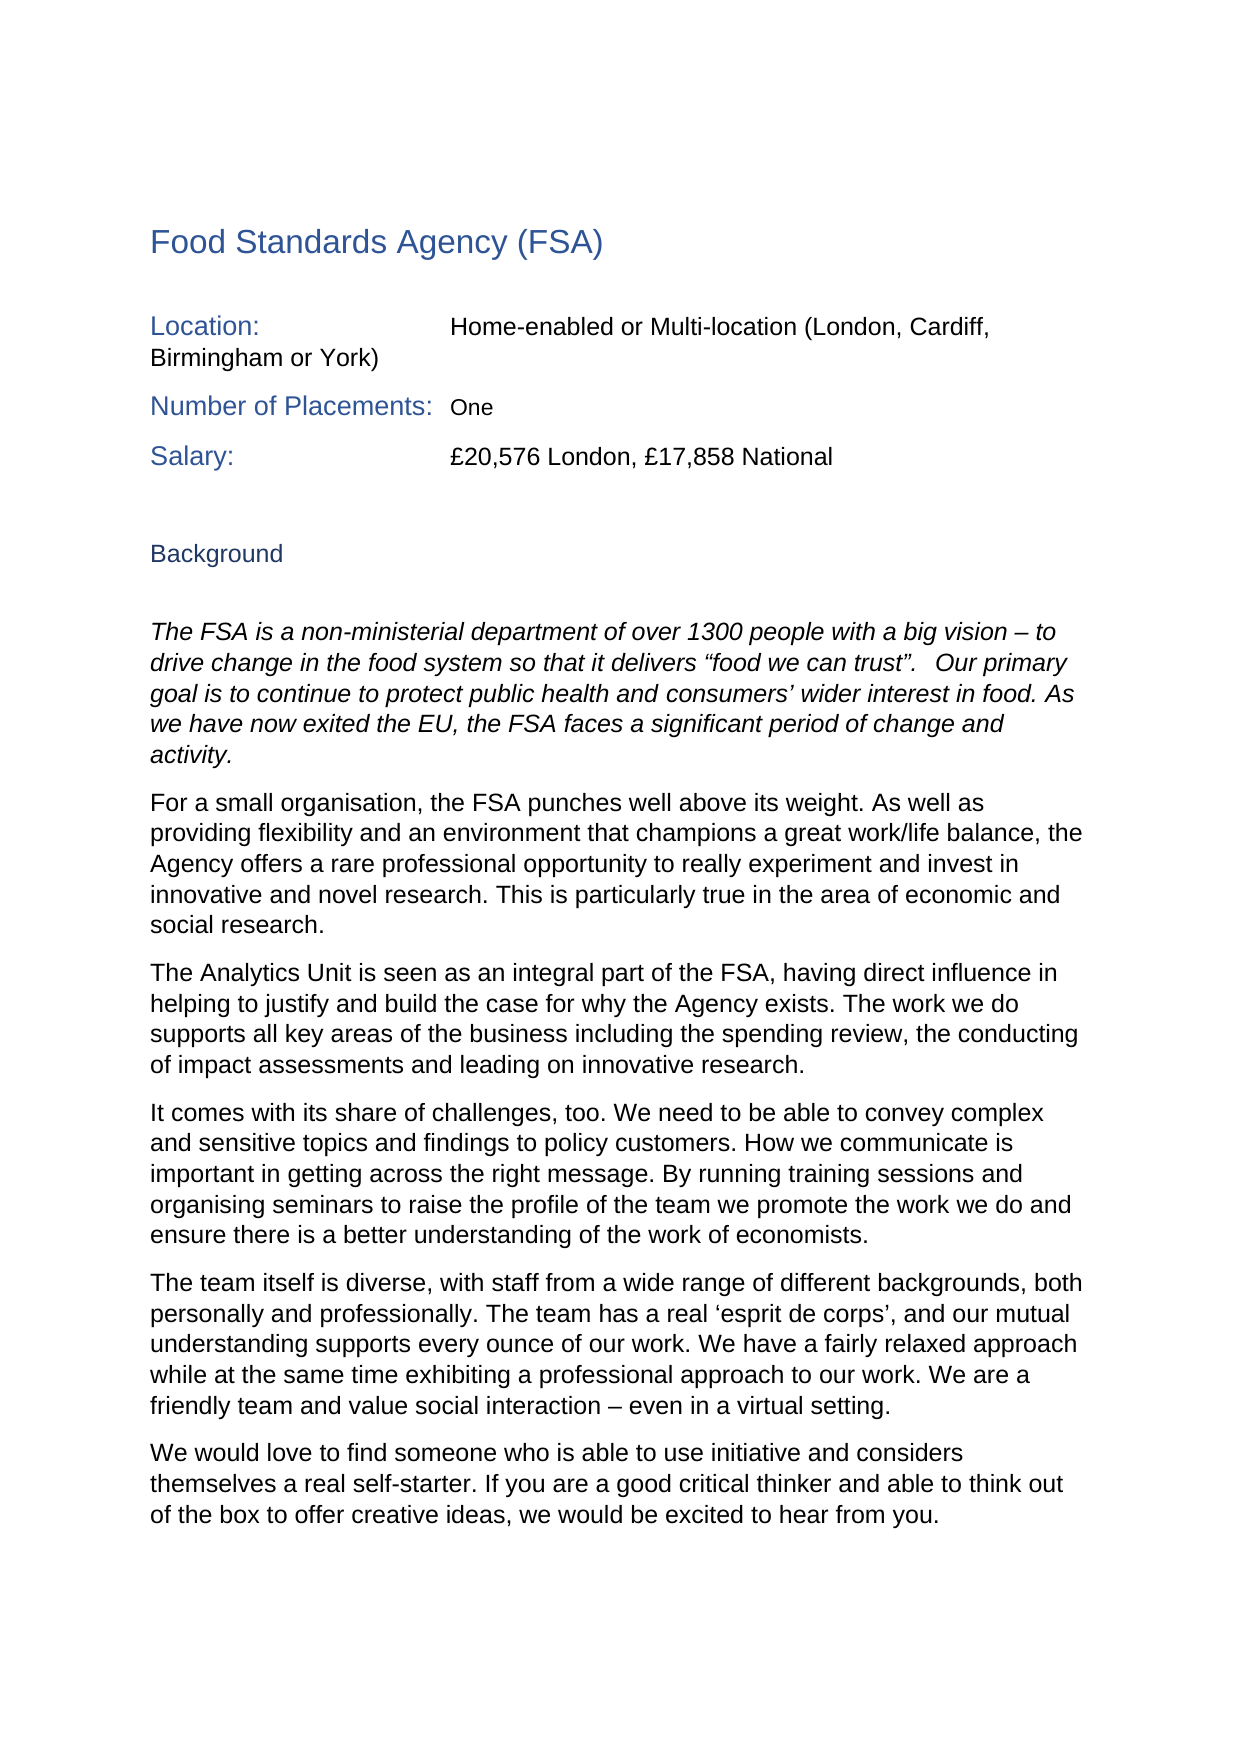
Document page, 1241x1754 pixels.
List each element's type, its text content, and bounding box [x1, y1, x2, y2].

text Salary: £20,576 London, £17,858 National [150, 440, 1090, 472]
text It comes with its share of challenges, too. We need to be able to convey complex and sensitive topics and findings to policy customers. How we communicate is important in getting across the right message. By running training sessions and organising seminars to raise the profile of the team we promote the work we do and ensure there is a better understanding of the work of economists. [150, 1097, 1090, 1249]
text The Analytics Unit is seen as an integral part of the FSA, having direct influence in helping to justify and build the case for why the Agency exists. The work we do supports all key areas of the business including the spending review, the conducting of impact assessments and leading on innovative research. [150, 958, 1090, 1079]
text We would love to find someone who is able to use initiative and considers themselves a real self-starter. If you are a good critical thinker and able to think out of the box to offer creative ideas, we would be excited to hear from you. [150, 1438, 1090, 1528]
text Number of Placements: One [150, 390, 1090, 422]
text The FSA is a non-ministerial department of over 1300 people with a big vision – to drive change in the food system so that it delivers “food we can trust”. Our primary goal is to continue to protect public health and consumers’ wider interest in food. As we have now exited the EU, the FSA faces a significant period of change and activity. [150, 617, 1090, 769]
subtitle Food Standards Agency (FSA) [150, 222, 1090, 261]
text For a small organisation, the FSA punches well above its weight. As well as providing flexibility and an environment that champions a great work/life balance, the Agency offers a rare professional opportunity to really experiment and invest in innovative and novel research. This is particularly true in the area of economic and social research. [150, 788, 1090, 939]
subtitle Background [150, 539, 1090, 568]
text Location: Home-enabled or Multi-location (London, Cardiff, Birmingham or York) [150, 310, 1090, 372]
text The team itself is diverse, with staff from a wide range of different backgrounds, both personally and professionally. The team has a real ‘esprit de corps’, and our mutual understanding supports every ounce of our work. We have a fairly relaxed approach while at the same time exhibiting a professional approach to our work. We are a friendly team and value social interaction – even in a virtual setting. [150, 1268, 1090, 1419]
